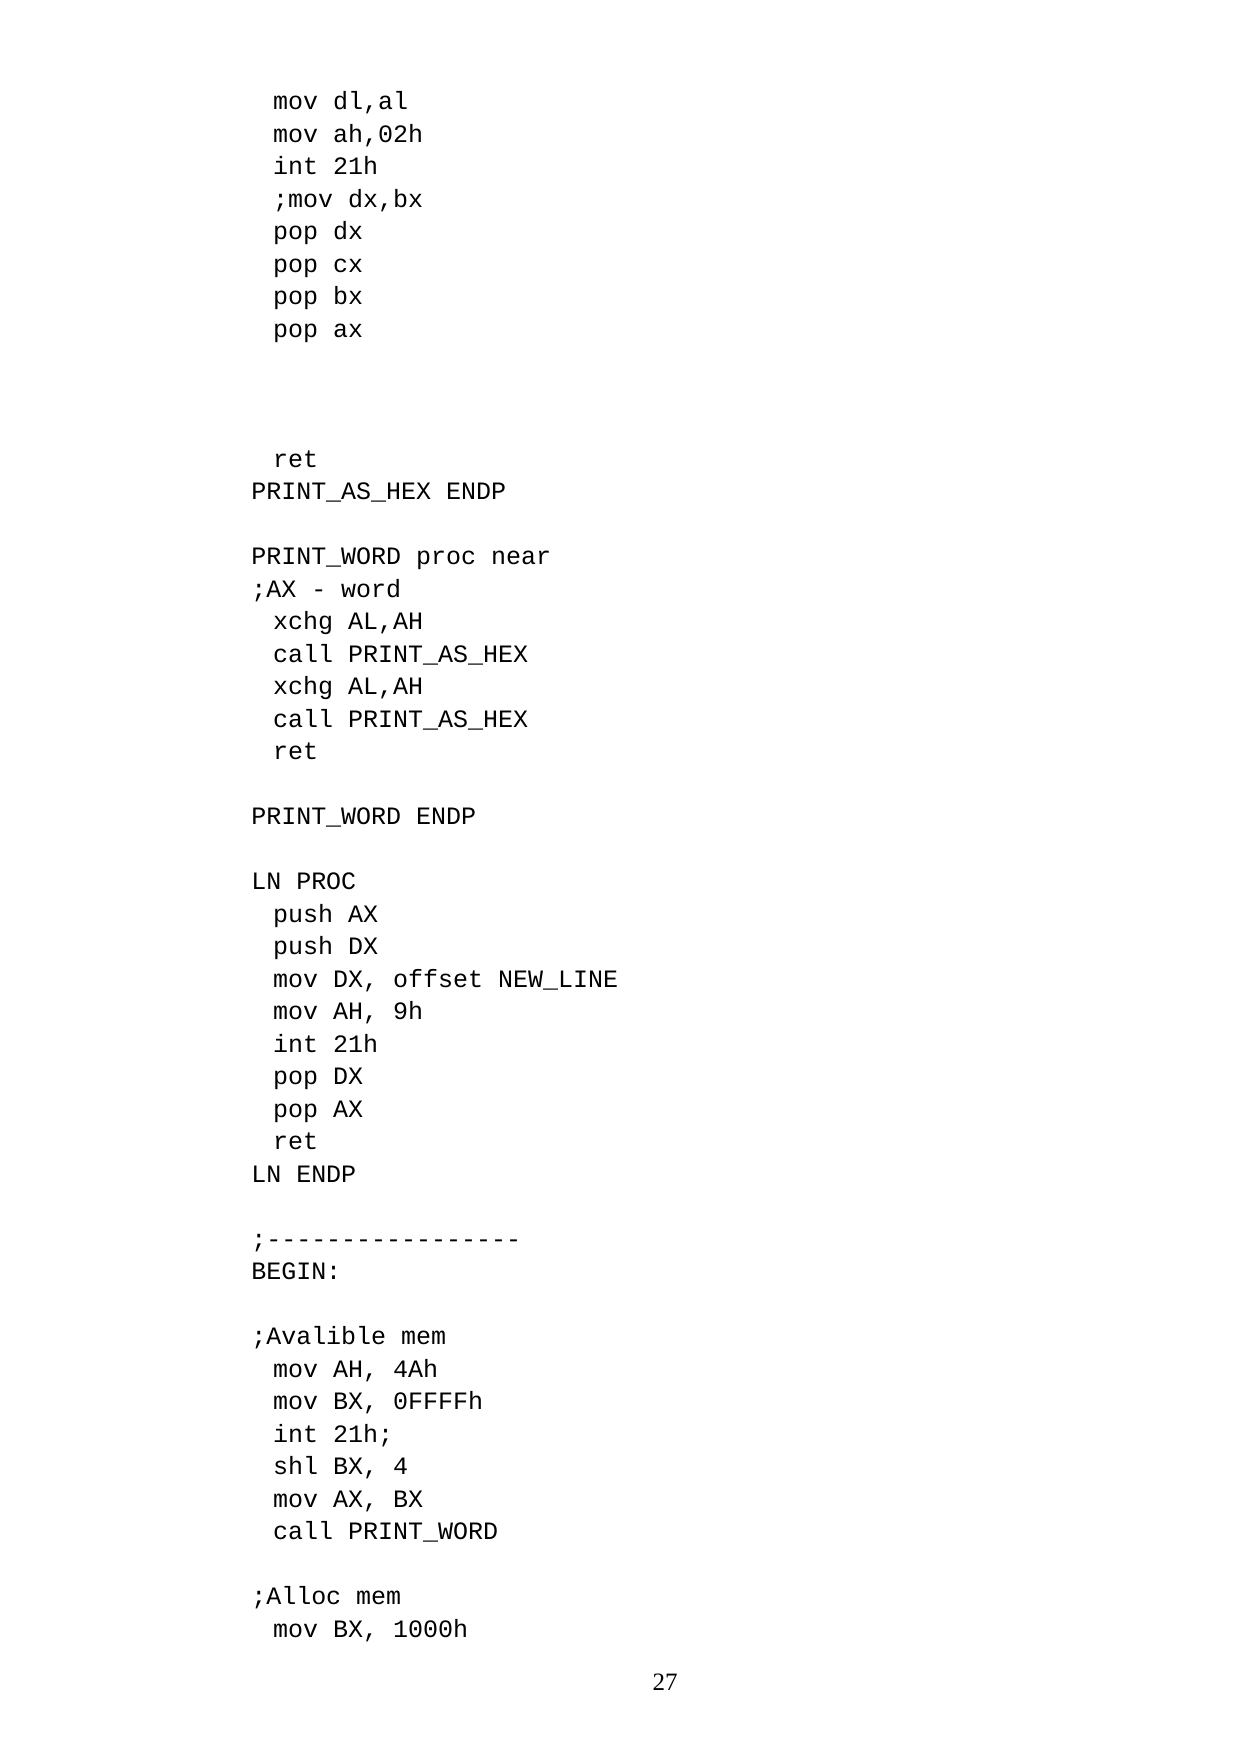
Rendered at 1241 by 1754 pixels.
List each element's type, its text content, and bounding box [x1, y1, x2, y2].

text push DX [177, 934, 1152, 962]
text call PRINT_AS_HEX [177, 706, 1152, 734]
text LN PROC [177, 869, 1152, 897]
text LN ENDP [177, 1161, 1152, 1189]
text pop bx [177, 284, 1152, 312]
text ;Alloc mem [177, 1584, 1152, 1612]
text BEGIN: [177, 1259, 1152, 1287]
text mov AH, 4Ah [177, 1356, 1152, 1384]
text mov dl,al [177, 89, 1152, 117]
text ret [177, 739, 1152, 767]
text PRINT_WORD ENDP [177, 804, 1152, 832]
text xchg AL,AH [177, 674, 1152, 702]
text mov BX, 1000h [177, 1616, 1152, 1644]
text ;AX - word [177, 576, 1152, 604]
text pop cx [177, 251, 1152, 279]
text int 21h [177, 1031, 1152, 1059]
text int 21h; [177, 1421, 1152, 1449]
text mov DX, offset NEW_LINE [177, 966, 1152, 994]
text ret [177, 1129, 1152, 1157]
text call PRINT_WORD [177, 1519, 1152, 1547]
text ret [177, 446, 1152, 474]
text ;mov dx,bx [177, 186, 1152, 214]
text PRINT_WORD proc near [177, 544, 1152, 572]
text PRINT_AS_HEX ENDP [177, 479, 1152, 507]
text call PRINT_AS_HEX [177, 641, 1152, 669]
text push AX [177, 901, 1152, 929]
text xchg AL,AH [177, 609, 1152, 637]
text ;Avalible mem [177, 1324, 1152, 1352]
text int 21h [177, 154, 1152, 182]
text mov AH, 9h [177, 999, 1152, 1027]
text pop AX [177, 1096, 1152, 1124]
text ;----------------- [177, 1226, 1152, 1254]
text pop ax [177, 316, 1152, 344]
text mov ah,02h [177, 121, 1152, 149]
text mov BX, 0FFFFh [177, 1389, 1152, 1417]
text shl BX, 4 [177, 1454, 1152, 1482]
text pop DX [177, 1064, 1152, 1092]
text pop dx [177, 219, 1152, 247]
text mov AX, BX [177, 1486, 1152, 1514]
